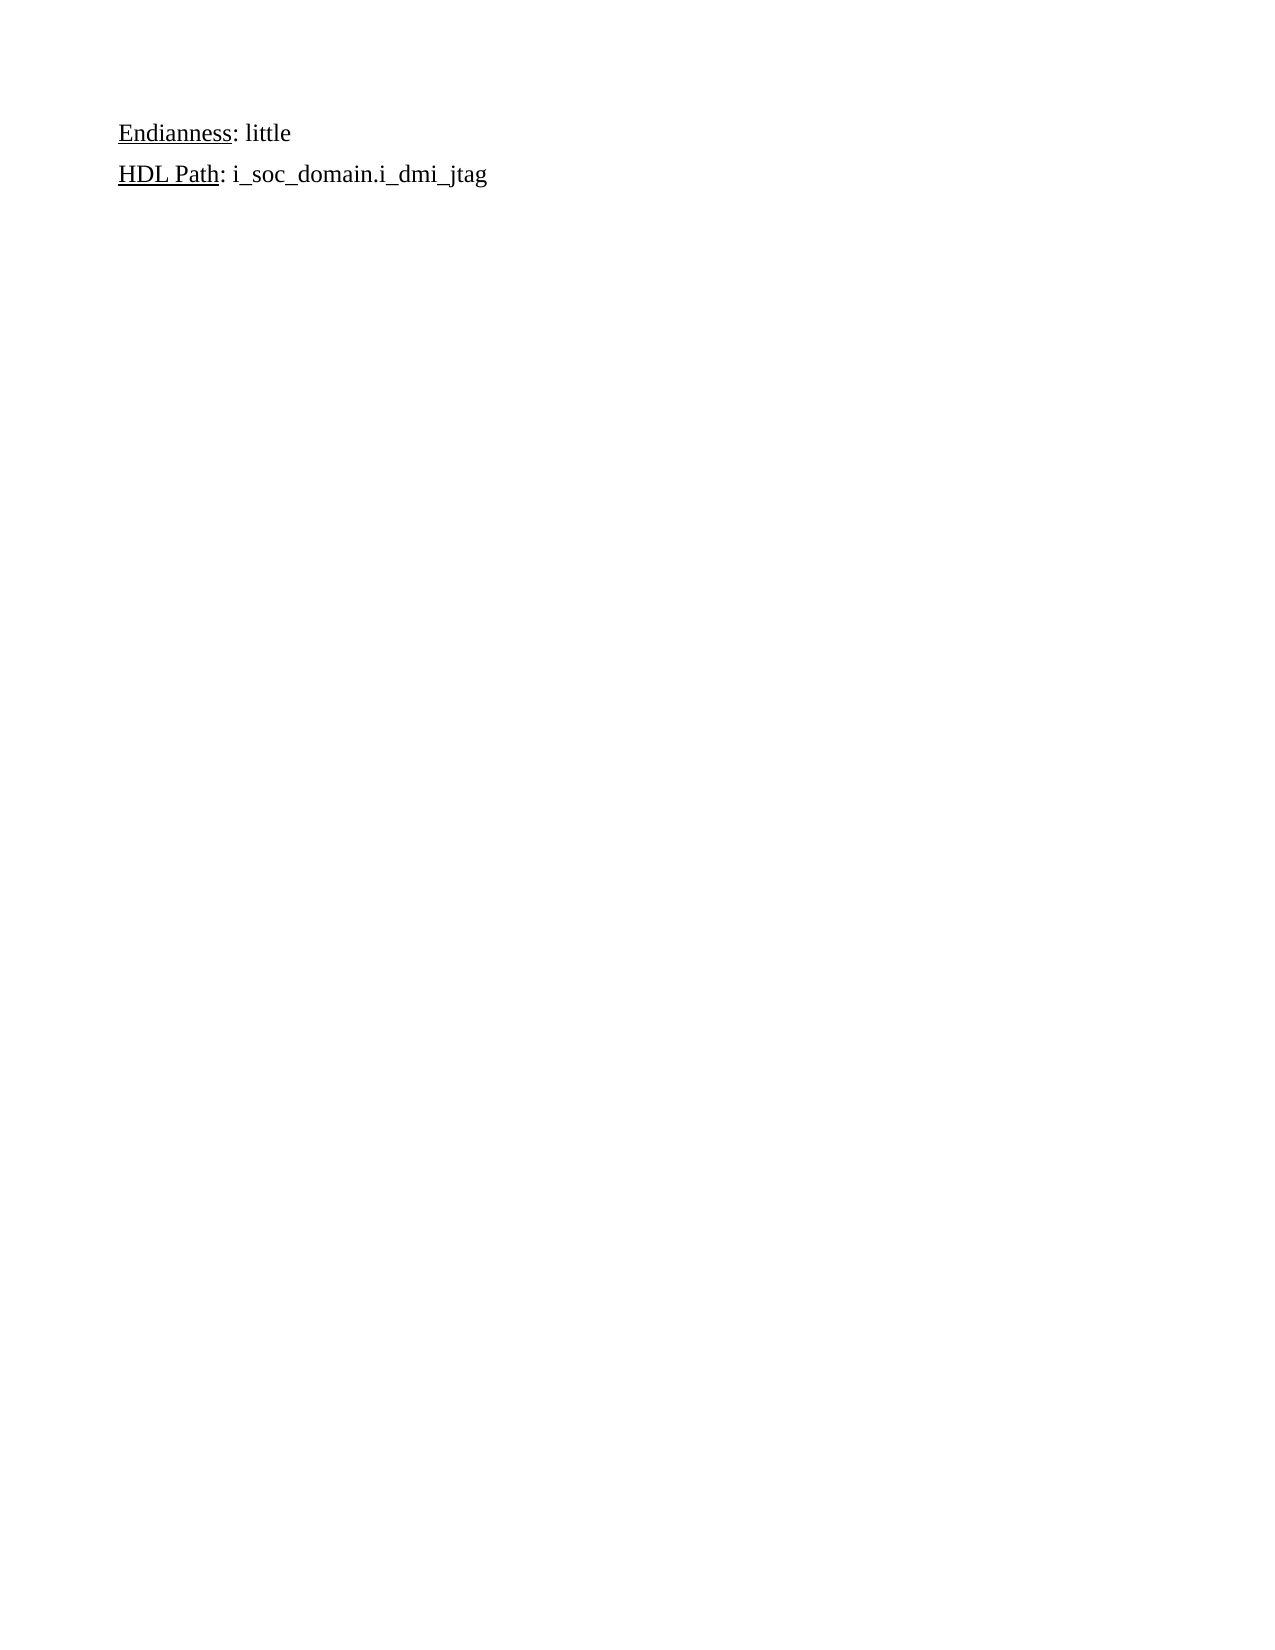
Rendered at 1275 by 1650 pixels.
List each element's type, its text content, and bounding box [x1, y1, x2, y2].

text HDL Path: i_soc_domain.i_dmi_jtag [118, 159, 1157, 188]
text Endianness: little [118, 118, 1157, 147]
